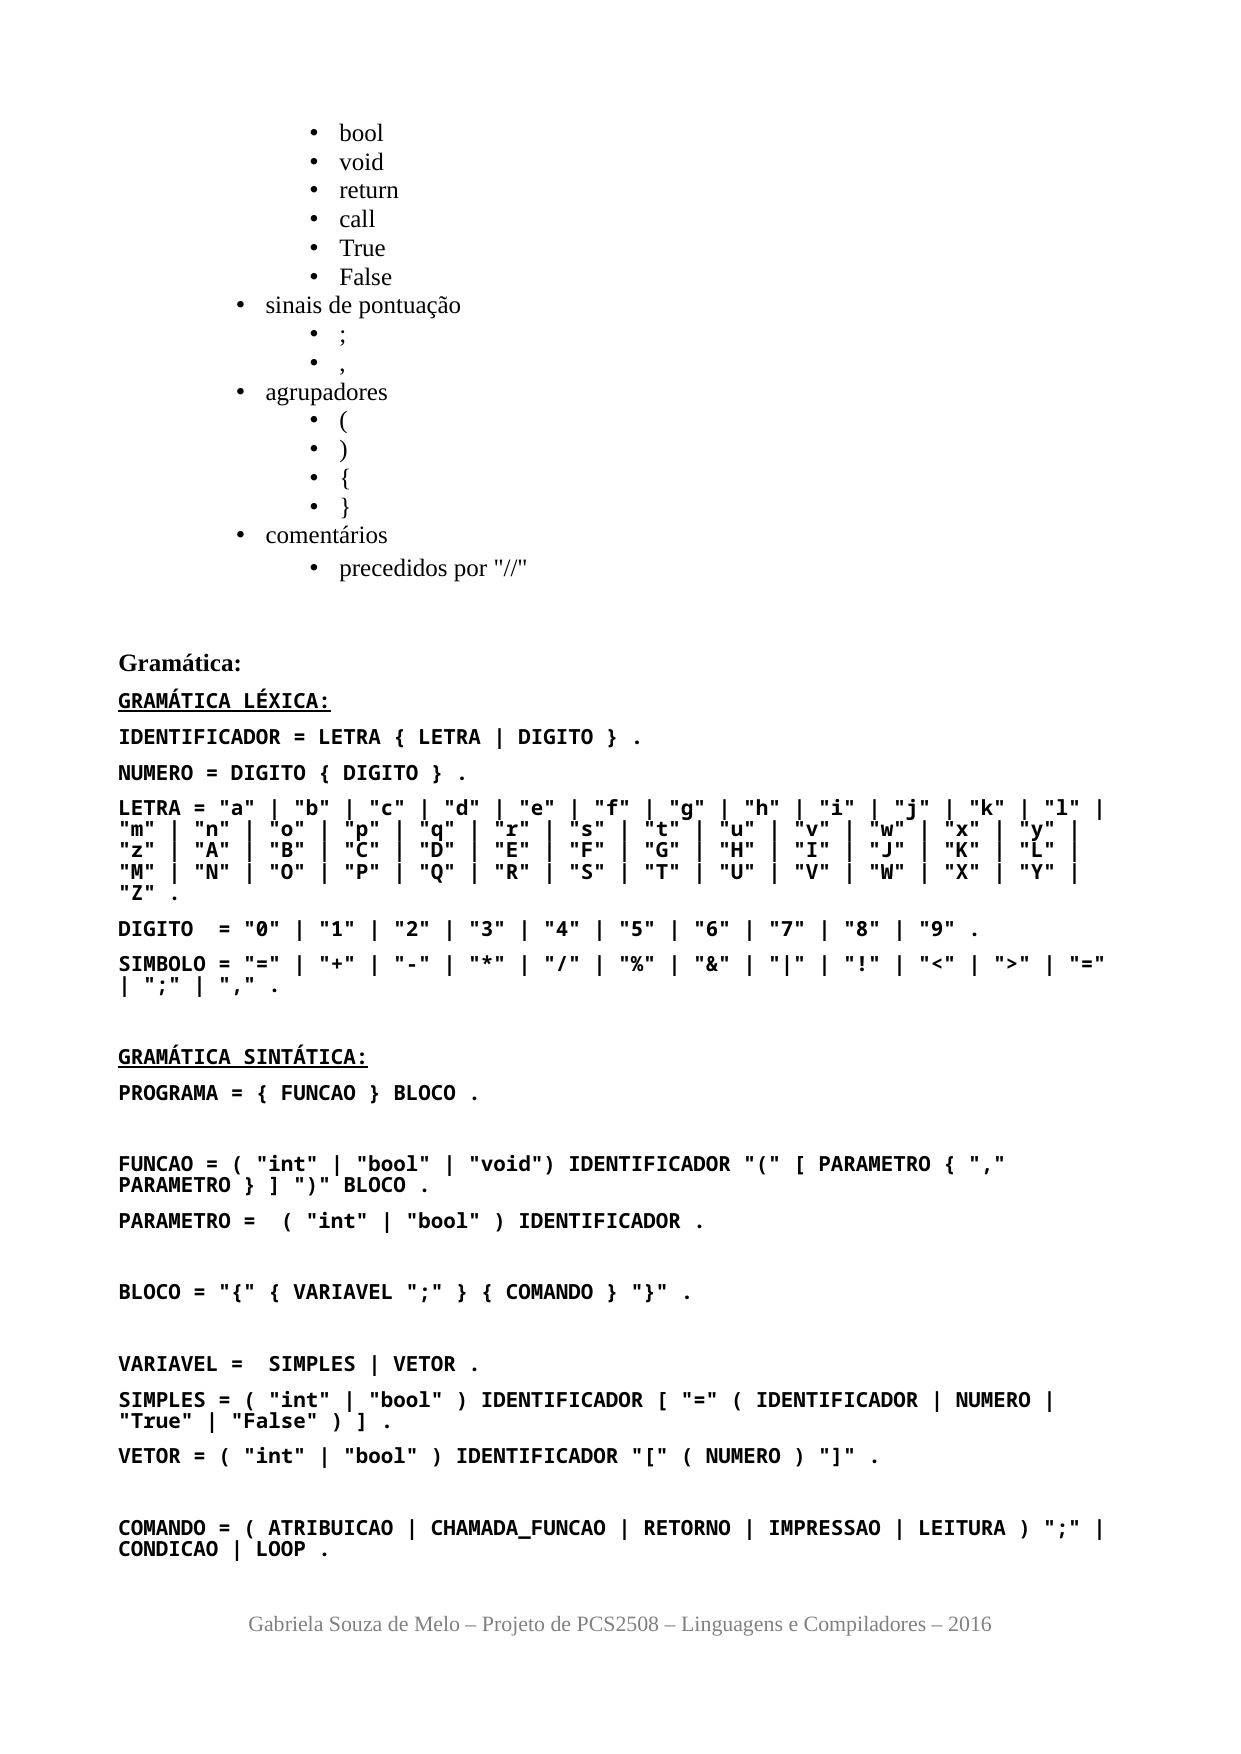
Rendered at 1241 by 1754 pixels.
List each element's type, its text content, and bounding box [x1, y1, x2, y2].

text VARIAVEL = SIMPLES | VETOR . [118, 1354, 1122, 1376]
list bool [309, 118, 1122, 147]
list agrupadores [236, 377, 1122, 406]
text VETOR = ( "int" | "bool" ) IDENTIFICADOR "[" ( NUMERO ) "]" . [118, 1447, 323, 1468]
text VETOR = ( "int" | "bool" ) IDENTIFICADOR "[" ( NUMERO ) "]" . [325, 1447, 1122, 1468]
text PARAMETRO = ( "int" | "bool" ) IDENTIFICADOR . [118, 1211, 1122, 1233]
text IDENTIFICADOR = LETRA { LETRA | DIGITO } . [118, 727, 1122, 748]
text LETRA = "a" | "b" | "c" | "d" | "e" | "f" | "g" | "h" | "i" | "j" | "k" | "l" | "m" | "n" | "o" | "p" | "q" | "r" | "s" | "t" | "u" | "v" | "w" | "x" | "y" | "z" | "A" | "B" | "C" | "D" | "E" | "F" | "G" | "H" | "I" | "J" | "K" | "L" | "M" | "N" | "O" | "P" | "Q" | "R" | "S" | "T" | "U" | "V" | "W" | "X" | "Y" | "Z" . [118, 799, 1122, 904]
list sinais de pontuação [236, 291, 1122, 319]
text SIMBOLO = "=" | "+" | "-" | "*" | "/" | "%" | "&" | "|" | "!" | "<" | ">" | "=" | ";" | "," . [118, 955, 1122, 997]
text NUMERO = DIGITO { DIGITO } . [118, 763, 1122, 784]
list } [309, 492, 1122, 521]
text SIMPLES = ( "int" | "bool" ) IDENTIFICADOR [ "=" ( IDENTIFICADOR | NUMERO | "True" | "False" ) ] . [118, 1390, 1122, 1432]
list { [309, 463, 1122, 492]
list call [309, 204, 1122, 233]
text Gramática: [118, 644, 1122, 677]
list comentários [236, 521, 1122, 549]
text COMANDO = ( ATRIBUICAO | CHAMADA_FUNCAO | RETORNO | IMPRESSAO | LEITURA ) ";" | CONDICAO | LOOP . [118, 1518, 1122, 1561]
list precedidos por "//" [309, 549, 1122, 582]
list void [309, 147, 1122, 176]
list False [309, 262, 1122, 291]
text GRAMÁTICA SINTÁTICA: [118, 1047, 1122, 1068]
list ; [309, 319, 1122, 348]
text GRAMÁTICA LÉXICA: [118, 692, 1122, 713]
text BLOCO = "{" { VARIAVEL ";" } { COMANDO } "}" . [118, 1283, 1122, 1304]
list ( [309, 406, 1122, 434]
list True [309, 233, 1122, 262]
text FUNCAO = ( "int" | "bool" | "void") IDENTIFICADOR "(" [ PARAMETRO { "," PARAMETRO } ] ")" BLOCO . [118, 1154, 1122, 1197]
text PROGRAMA = { FUNCAO } BLOCO . [118, 1083, 1122, 1104]
list , [309, 348, 1122, 377]
list return [309, 176, 1122, 204]
text DIGITO = "0" | "1" | "2" | "3" | "4" | "5" | "6" | "7" | "8" | "9" . [118, 919, 1122, 940]
list ) [309, 434, 1122, 463]
